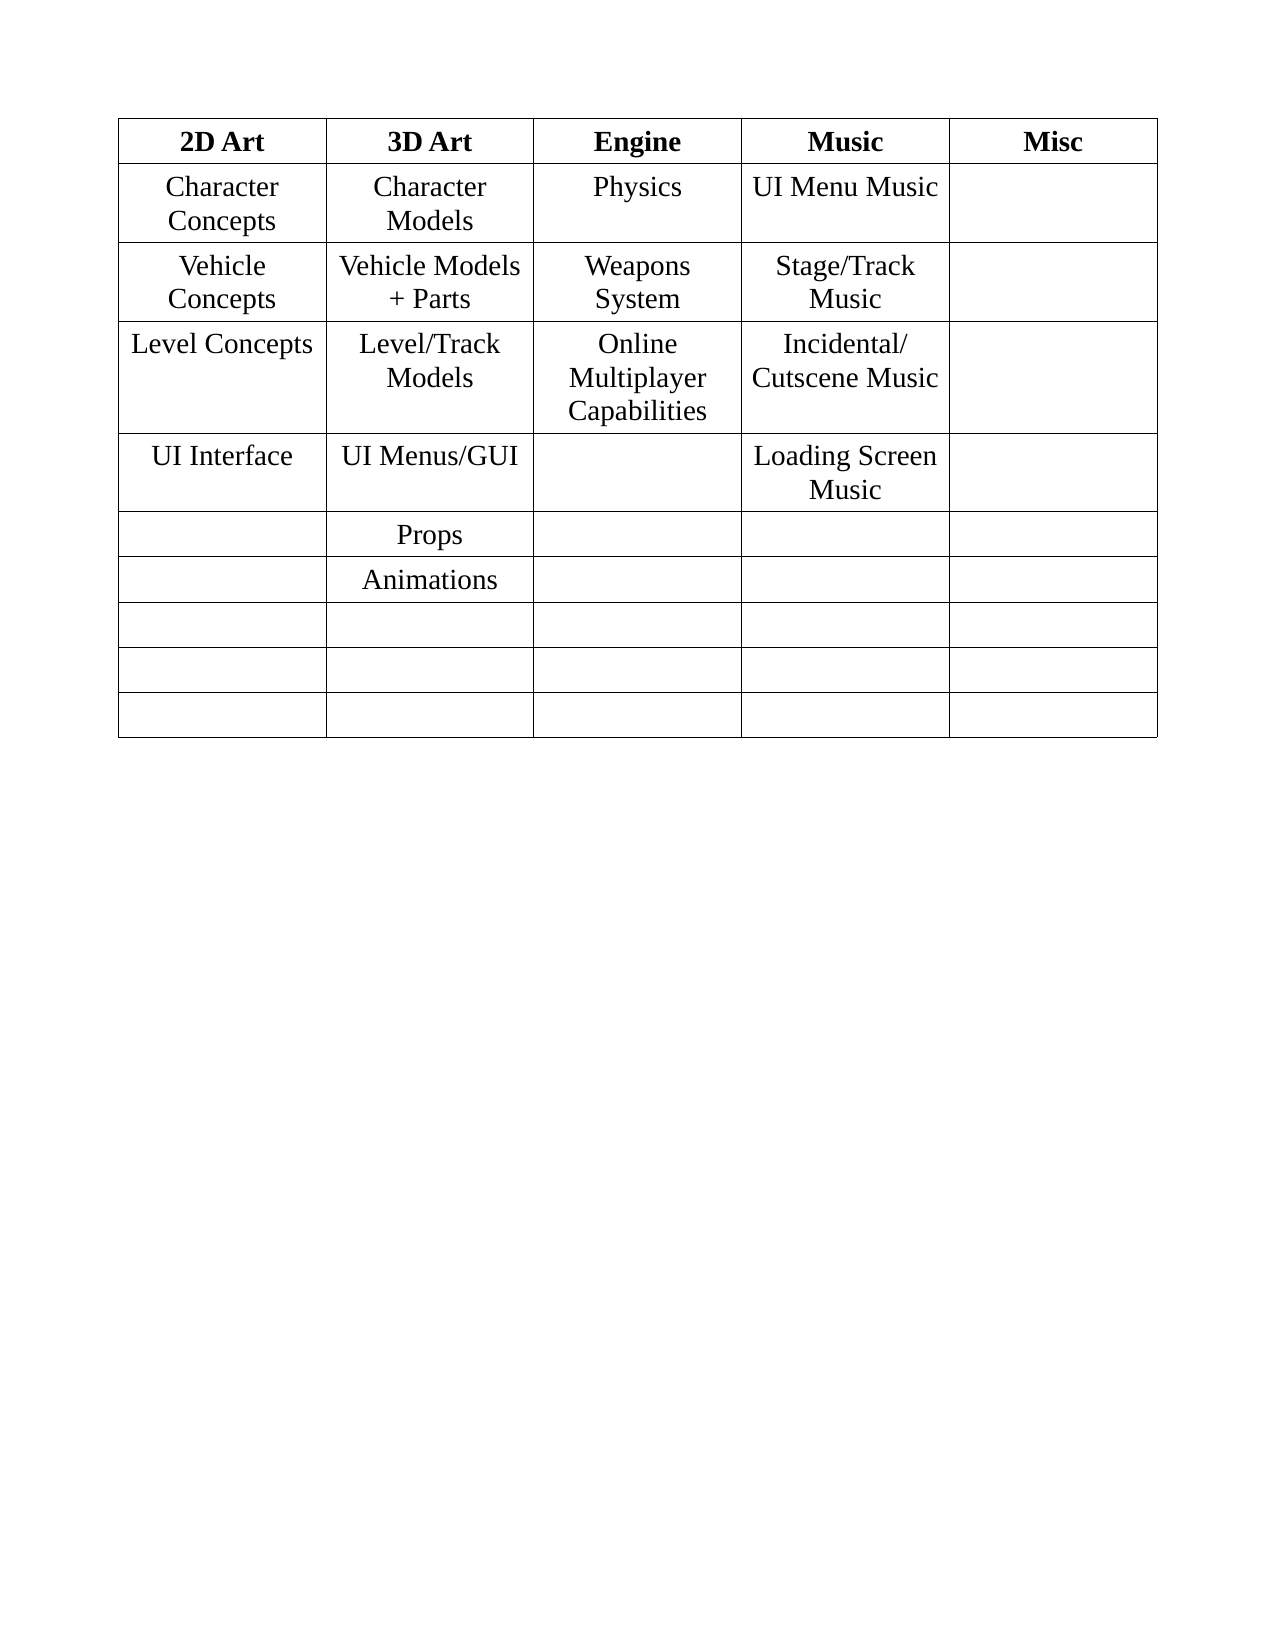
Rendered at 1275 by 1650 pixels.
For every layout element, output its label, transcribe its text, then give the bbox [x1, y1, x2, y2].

table_cell Loading Screen Music [742, 434, 949, 511]
table_cell [534, 603, 741, 647]
table_cell [119, 648, 326, 692]
table_cell [534, 557, 741, 602]
table_cell [327, 648, 533, 692]
table_cell [950, 164, 1157, 242]
table_cell Physics [534, 164, 741, 242]
table_cell Character Models [327, 164, 533, 242]
table_header Music [742, 119, 949, 163]
table_cell Incidental/ Cutscene Music [742, 322, 949, 433]
table_cell UI Menus/GUI [327, 434, 533, 511]
table_cell [534, 693, 741, 737]
table_cell Props [327, 512, 533, 556]
table_cell [950, 648, 1157, 692]
table_cell [950, 603, 1157, 647]
table_cell UI Interface [119, 434, 326, 511]
table_cell [742, 693, 949, 737]
table_cell Online Multiplayer Capabilities [534, 322, 741, 433]
table_cell UI Menu Music [742, 164, 949, 242]
table_header 2D Art [119, 119, 326, 163]
table_cell Level/Track Models [327, 322, 533, 433]
table_cell [742, 648, 949, 692]
table_cell [742, 603, 949, 647]
table_cell [950, 512, 1157, 556]
table_cell Animations [327, 557, 533, 602]
table_cell [119, 512, 326, 556]
table_cell [742, 512, 949, 556]
table_cell Level Concepts [119, 322, 326, 433]
table_cell [950, 322, 1157, 433]
table_cell Stage/Track Music [742, 243, 949, 321]
table_cell Vehicle Concepts [119, 243, 326, 321]
table_cell [950, 693, 1157, 737]
table_cell [327, 603, 533, 647]
table_cell Character Concepts [119, 164, 326, 242]
table_header Engine [534, 119, 741, 163]
table_header 3D Art [327, 119, 533, 163]
table_cell [119, 603, 326, 647]
table_cell [950, 243, 1157, 321]
table_cell [119, 693, 326, 737]
table_header Misc [950, 119, 1157, 163]
table_cell [327, 693, 533, 737]
table_cell [534, 434, 741, 511]
table_cell [119, 557, 326, 602]
table_cell Weapons System [534, 243, 741, 321]
table_cell [742, 557, 949, 602]
table_cell [950, 557, 1157, 602]
table_cell [534, 648, 741, 692]
table_cell [950, 434, 1157, 511]
table_cell Vehicle Models + Parts [327, 243, 533, 321]
table_cell [534, 512, 741, 556]
